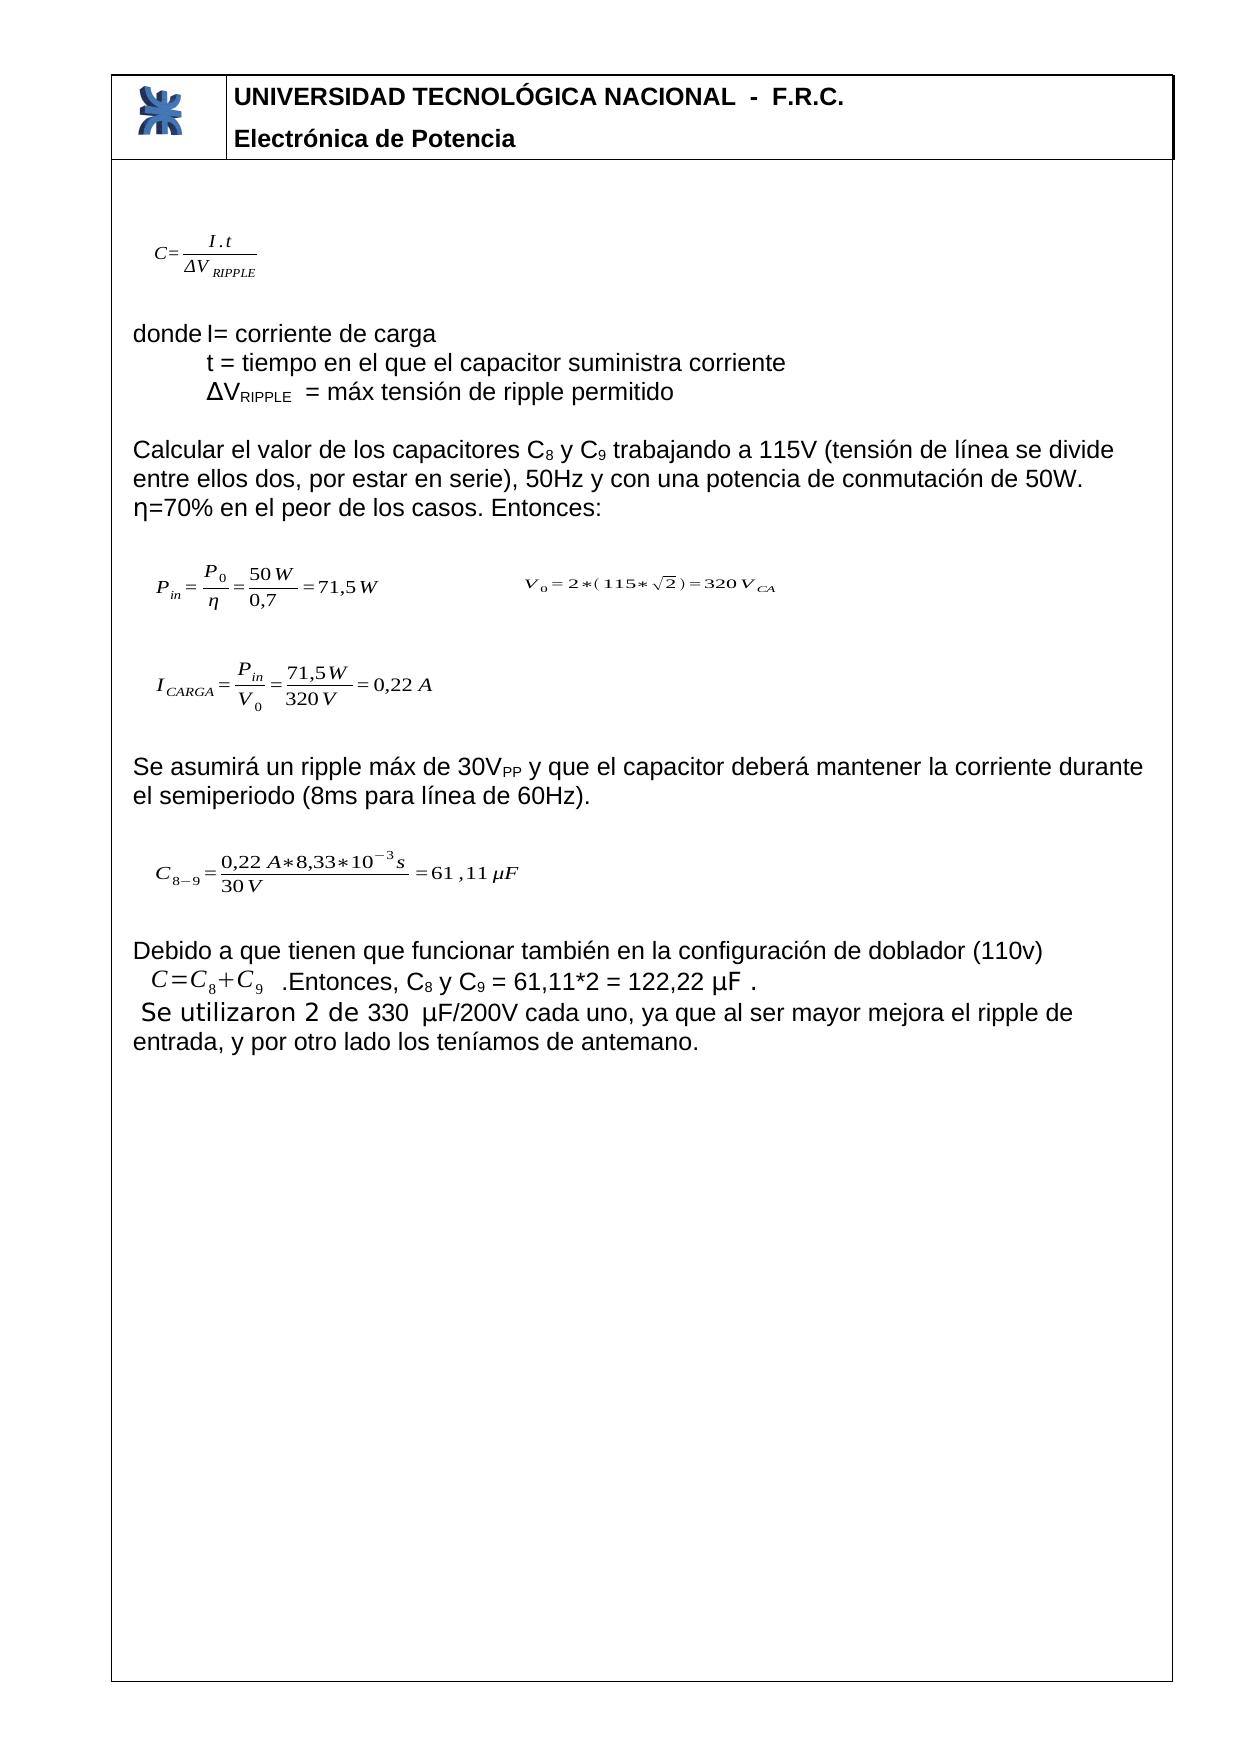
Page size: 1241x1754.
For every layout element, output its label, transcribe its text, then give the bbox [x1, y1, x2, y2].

text ∆VRIPPLE = máx tensión de ripple permitido [133, 377, 1166, 406]
text η=70% en el peor de los casos. Entonces: [133, 493, 1166, 522]
text Se asumirá un ripple máx de 30VPP y que el capacitor deberá mantener la corriente durante el semiperiodo (8ms para línea de 60Hz). [133, 752, 1166, 810]
text Debido a que tienen que funcionar también en la configuración de doblador (110v).Entonces, C8 y C9 = 61,11*2 = 122,22 μF . [133, 936, 1166, 998]
text t = tiempo en el que el capacitor suministra corriente [133, 348, 1166, 377]
text Se utilizaron 2 de 330 μF/200V cada uno, ya que al ser mayor mejora el ripple de entrada, y por otro lado los teníamos de antemano. [133, 998, 1166, 1056]
picture [135, 85, 183, 136]
text Calcular el valor de los capacitores C8 y C9 trabajando a 115V (tensión de línea se divide entre ellos dos, por estar en serie), 50Hz y con una potencia de conmutación de 50W. [133, 435, 1166, 493]
text donde I= corriente de carga [133, 319, 1166, 348]
